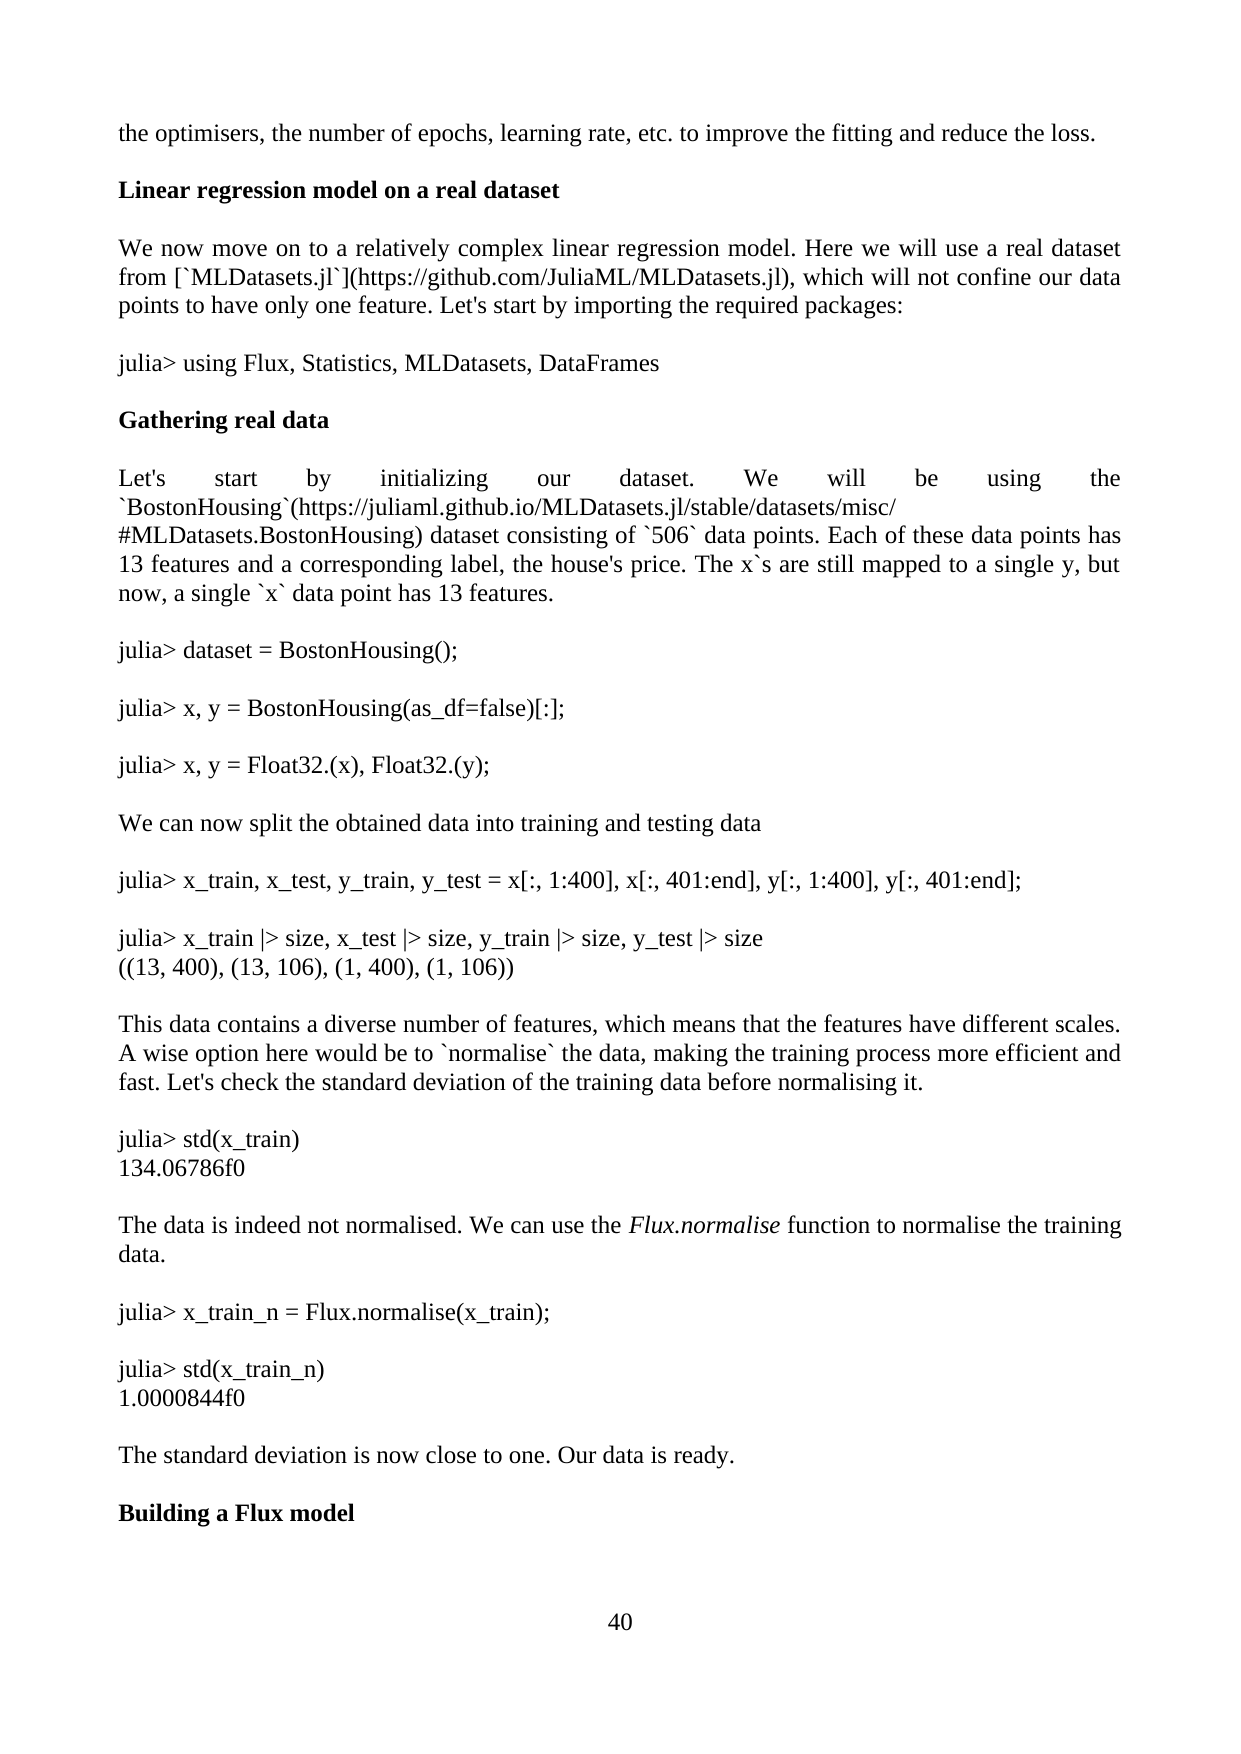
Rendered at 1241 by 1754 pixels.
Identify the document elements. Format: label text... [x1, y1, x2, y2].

text Let's start by initializing our dataset. We will be using the `BostonHousing`(https://juliaml.github.io/MLDatasets.jl/stable/datasets/misc/#MLDatasets.BostonHousing) dataset consisting of `506` data points. Each of these data points has 13 features and a corresponding label, the house's price. The x`s are still mapped to a single y, but now, a single `x` data point has 13 features. [118, 463, 1122, 607]
text 134.06786f0 [118, 1153, 1122, 1182]
text julia> dataset = BostonHousing(); [118, 636, 1122, 664]
text ((13, 400), (13, 106), (1, 400), (1, 106)) [118, 952, 1122, 981]
text 1.0000844f0 [118, 1383, 1122, 1412]
text julia> using Flux, Statistics, MLDatasets, DataFrames [118, 348, 1122, 377]
text the optimisers, the number of epochs, learning rate, etc. to improve the fitting and reduce the loss. [118, 118, 1122, 147]
text Linear regression model on a real dataset [118, 176, 1122, 204]
text julia> std(x_train) [118, 1124, 1122, 1153]
text julia> x, y = BostonHousing(as_df=false)[:]; [118, 693, 1122, 722]
text The standard deviation is now close to one. Our data is ready. [118, 1441, 1122, 1469]
text julia> x, y = Float32.(x), Float32.(y); [118, 751, 1122, 779]
text We can now split the obtained data into training and testing data [118, 808, 1122, 837]
text The data is indeed not normalised. We can use the Flux.normalise function to normalise the training data. [118, 1211, 1122, 1268]
text We now move on to a relatively complex linear regression model. Here we will use a real dataset from [`MLDatasets.jl`](https://github.com/JuliaML/MLDatasets.jl), which will not confine our data points to have only one feature. Let's start by importing the required packages: [118, 233, 1122, 319]
text julia> std(x_train_n) [118, 1354, 1122, 1383]
text Building a Flux model [118, 1498, 1122, 1527]
text julia> x_train, x_test, y_train, y_test = x[:, 1:400], x[:, 401:end], y[:, 1:400], y[:, 401:end]; [118, 866, 1122, 894]
text Gathering real data [118, 406, 1122, 434]
text julia> x_train |> size, x_test |> size, y_train |> size, y_test |> size [118, 923, 1122, 952]
text This data contains a diverse number of features, which means that the features have different scales. A wise option here would be to `normalise` the data, making the training process more efficient and fast. Let's check the standard deviation of the training data before normalising it. [118, 1009, 1122, 1096]
text julia> x_train_n = Flux.normalise(x_train); [118, 1297, 1122, 1326]
